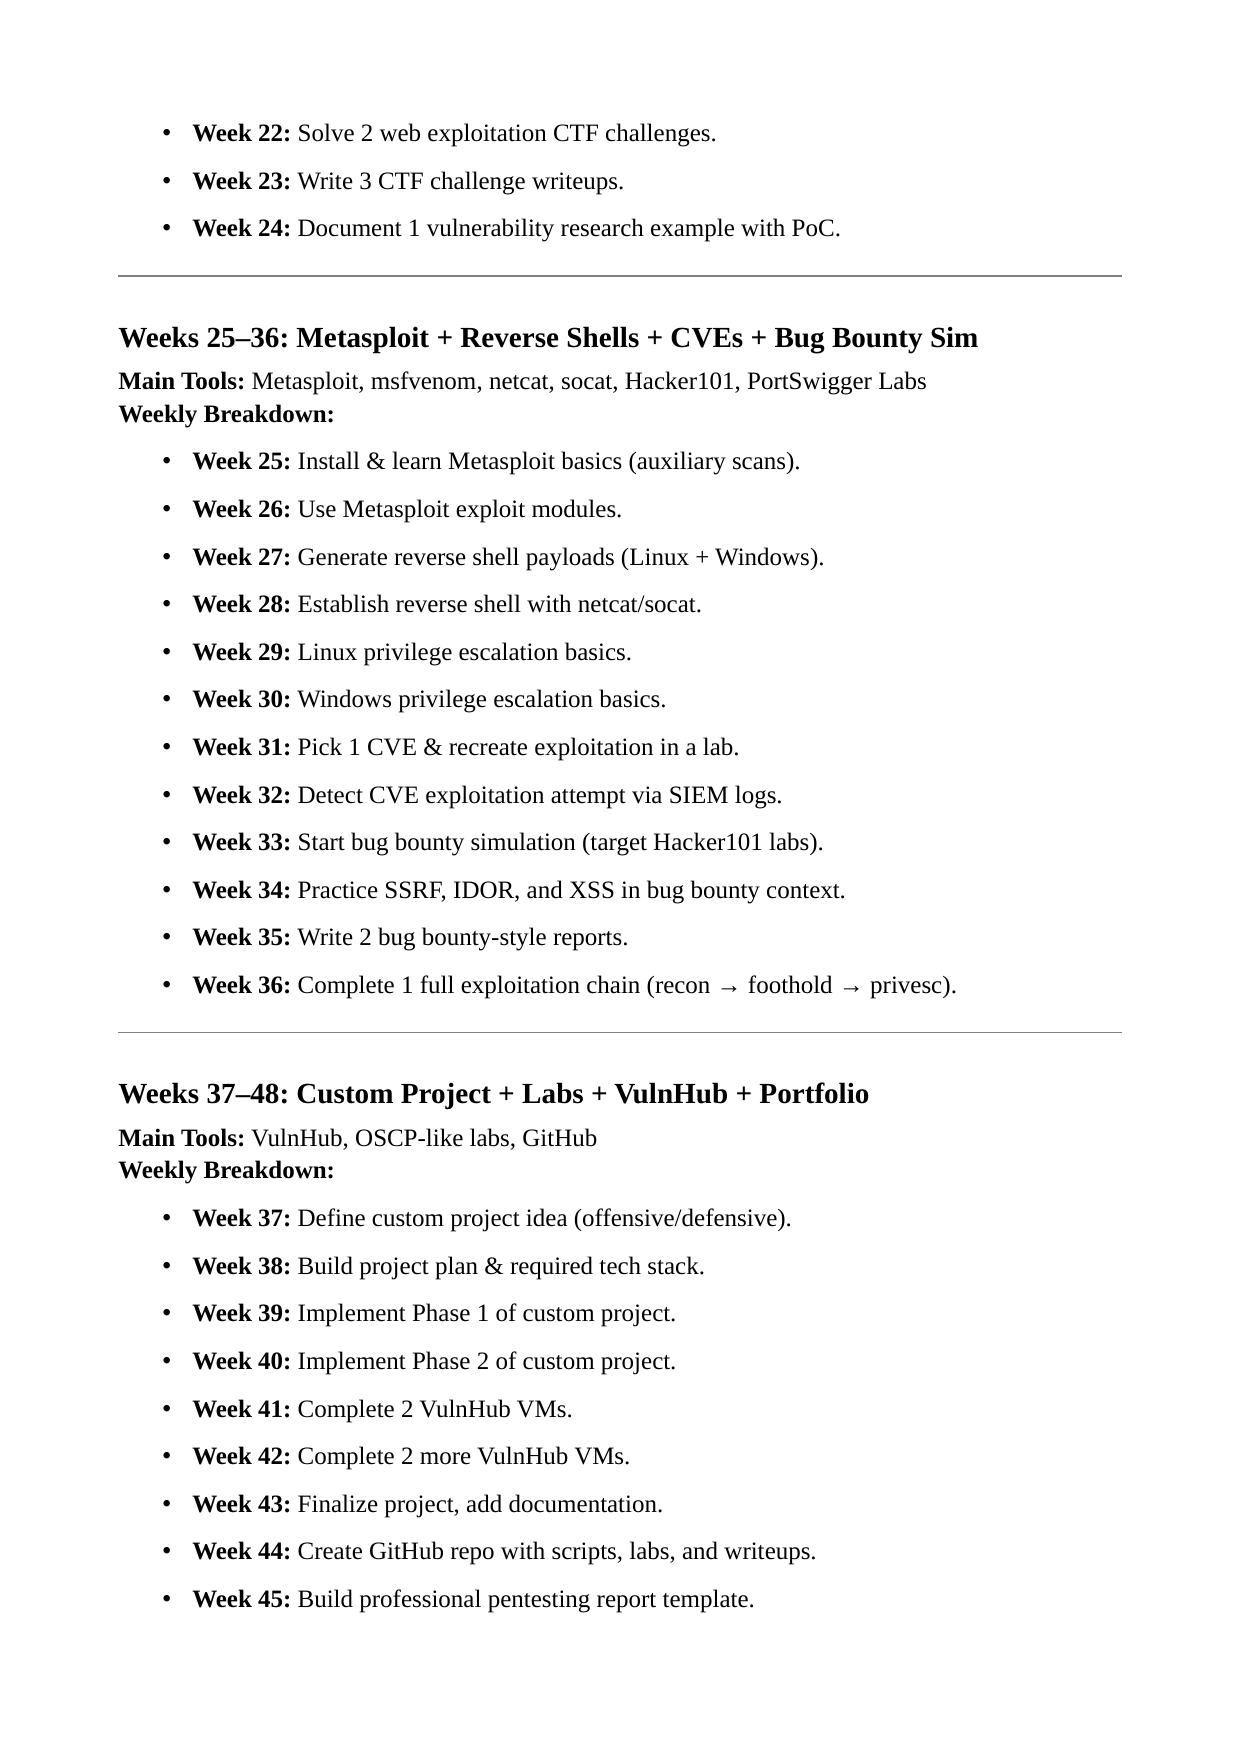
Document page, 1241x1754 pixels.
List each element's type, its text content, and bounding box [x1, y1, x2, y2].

list Week 24: Document 1 vulnerability research example with PoC. [162, 213, 1122, 242]
list Week 28: Establish reverse shell with netcat/socat. [162, 589, 1122, 618]
list Week 44: Create GitHub repo with scripts, labs, and writeups. [162, 1536, 1122, 1565]
list Week 33: Start bug bounty simulation (target Hacker101 labs). [162, 827, 1122, 856]
list Week 27: Generate reverse shell payloads (Linux + Windows). [162, 542, 1122, 570]
list Week 35: Write 2 bug bounty-style reports. [162, 922, 1122, 951]
list Week 22: Solve 2 web exploitation CTF challenges. [162, 118, 1122, 147]
list Week 40: Implement Phase 2 of custom project. [162, 1346, 1122, 1375]
list Week 36: Complete 1 full exploitation chain (recon → foothold → privesc). [162, 970, 1122, 999]
text Main Tools: Metasploit, msfvenom, netcat, socat, Hacker101, PortSwigger Labs Weekly Breakdown: [118, 366, 1122, 428]
list Week 41: Complete 2 VulnHub VMs. [162, 1394, 1122, 1422]
text Main Tools: VulnHub, OSCP-like labs, GitHub Weekly Breakdown: [118, 1123, 1122, 1184]
list Week 37: Define custom project idea (offensive/defensive). [162, 1203, 1122, 1232]
subtitle Weeks 37–48: Custom Project + Labs + VulnHub + Portfolio [118, 1077, 1122, 1110]
list Week 32: Detect CVE exploitation attempt via SIEM logs. [162, 780, 1122, 808]
list Week 38: Build project plan & required tech stack. [162, 1251, 1122, 1279]
list Week 31: Pick 1 CVE & recreate exploitation in a lab. [162, 732, 1122, 761]
list Week 39: Implement Phase 1 of custom project. [162, 1298, 1122, 1327]
list Week 25: Install & learn Metasploit basics (auxiliary scans). [162, 446, 1122, 475]
list Week 30: Windows privilege escalation basics. [162, 684, 1122, 713]
list Week 23: Write 3 CTF challenge writeups. [162, 166, 1122, 194]
subtitle Weeks 25–36: Metasploit + Reverse Shells + CVEs + Bug Bounty Sim [118, 320, 1122, 353]
list Week 45: Build professional pentesting report template. [162, 1584, 1122, 1613]
list Week 29: Linux privilege escalation basics. [162, 637, 1122, 666]
list Week 43: Finalize project, add documentation. [162, 1489, 1122, 1518]
list Week 26: Use Metasploit exploit modules. [162, 494, 1122, 523]
list Week 42: Complete 2 more VulnHub VMs. [162, 1441, 1122, 1470]
list Week 34: Practice SSRF, IDOR, and XSS in bug bounty context. [162, 875, 1122, 904]
